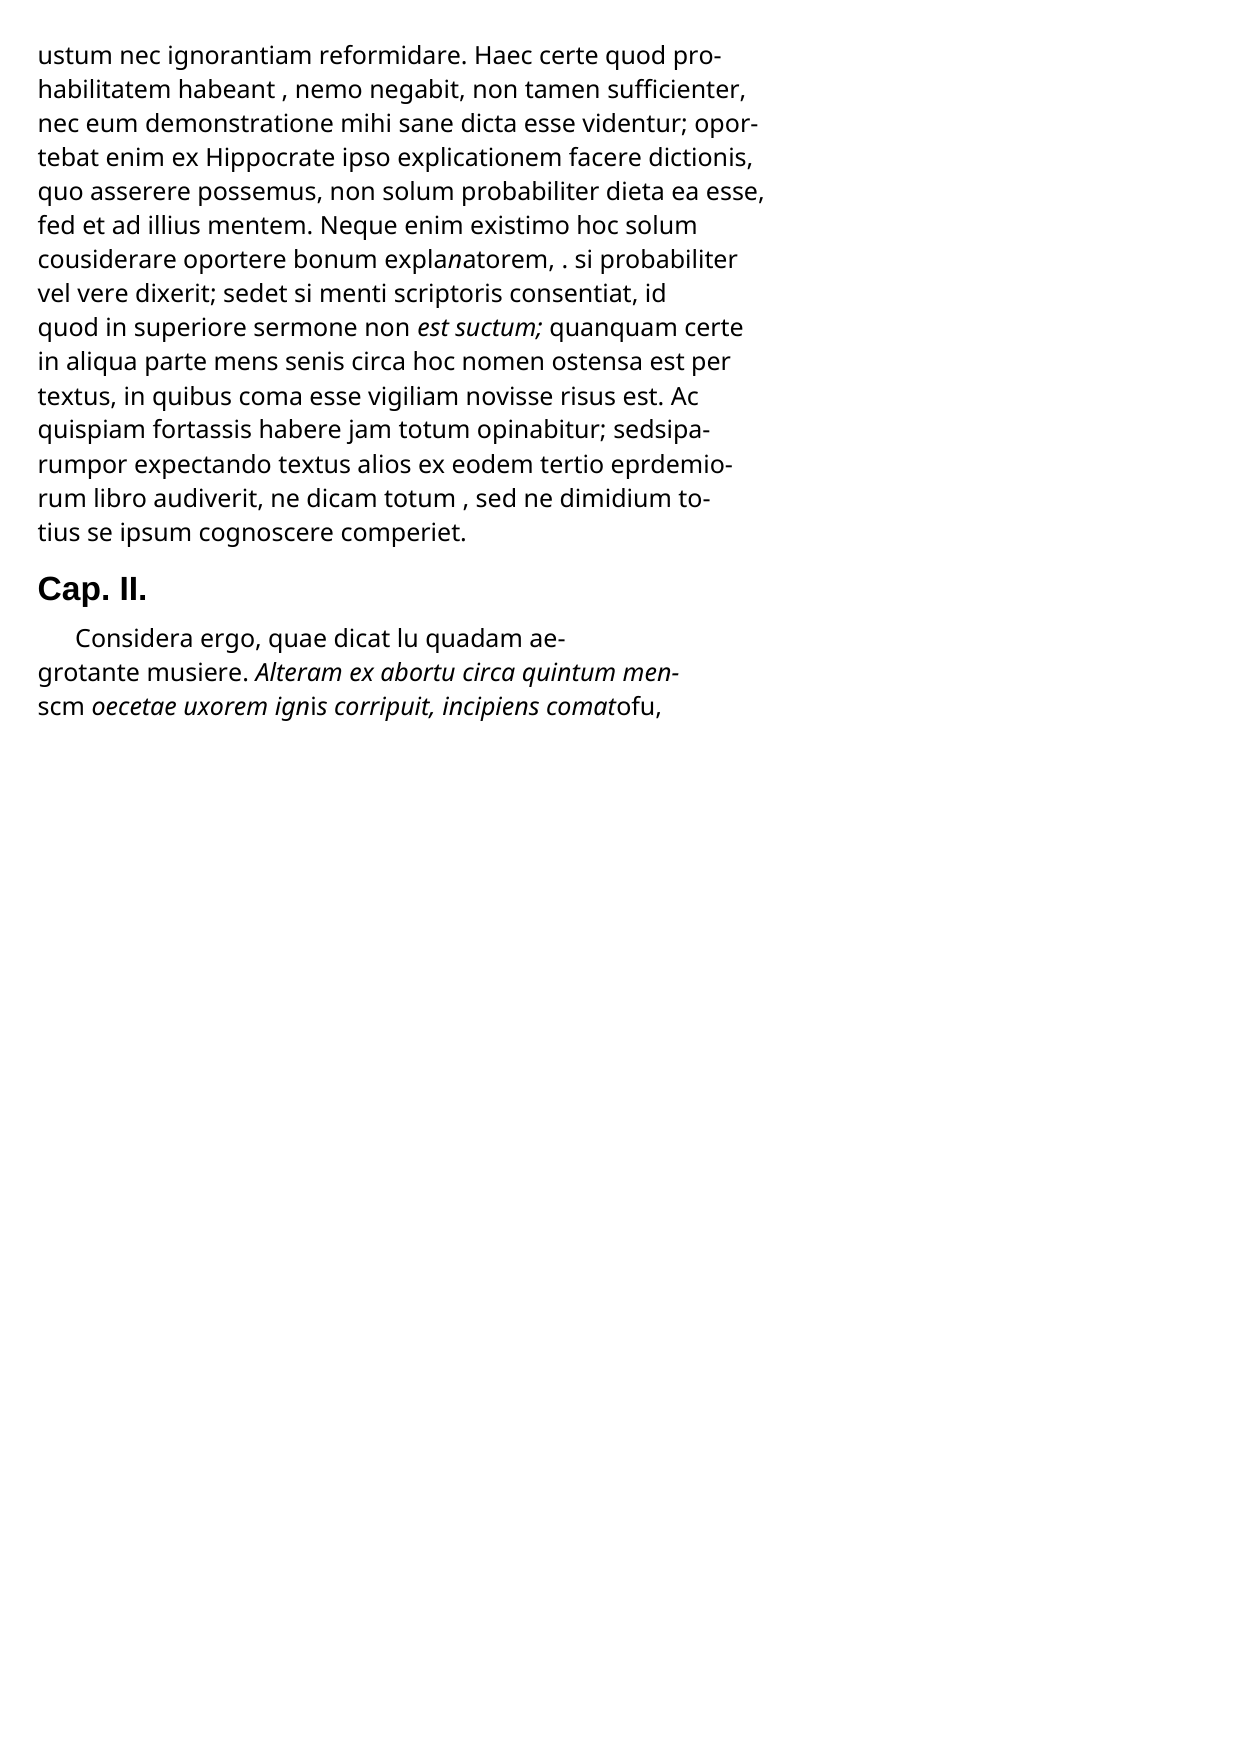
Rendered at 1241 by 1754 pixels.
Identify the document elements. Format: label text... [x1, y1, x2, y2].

subtitle Cap. II. [37, 569, 1203, 608]
text ustum nec ignorantiam reformidare. Haec certe quod pro- habilitatem habeant , nemo negabit, non tamen sufficienter, nec eum demonstratione mihi sane dicta esse videntur; opor- tebat enim ex Hippocrate ipso explicationem facere dictionis, quo asserere possemus, non solum probabiliter dieta ea esse, fed et ad illius mentem. Neque enim existimo hoc solum cousiderare oportere bonum explanatorem, . si probabiliter vel vere dixerit; sedet si menti scriptoris consentiat, id quod in superiore sermone non est suctum; quanquam certe in aliqua parte mens senis circa hoc nomen ostensa est per textus, in quibus coma esse vigiliam novisse risus est. Ac quispiam fortassis habere jam totum opinabitur; sedsipa- rumpor expectando textus alios ex eodem tertio eprdemio- rum libro audiverit, ne dicam totum , sed ne dimidium to- tius se ipsum cognoscere comperiet. [37, 37, 1203, 548]
text Considera ergo, quae dicat lu quadam ae- grotante musiere. Alteram ex abortu circa quintum men- scm oecetae uxorem ignis corripuit, incipiens comatofu, [37, 620, 1203, 723]
